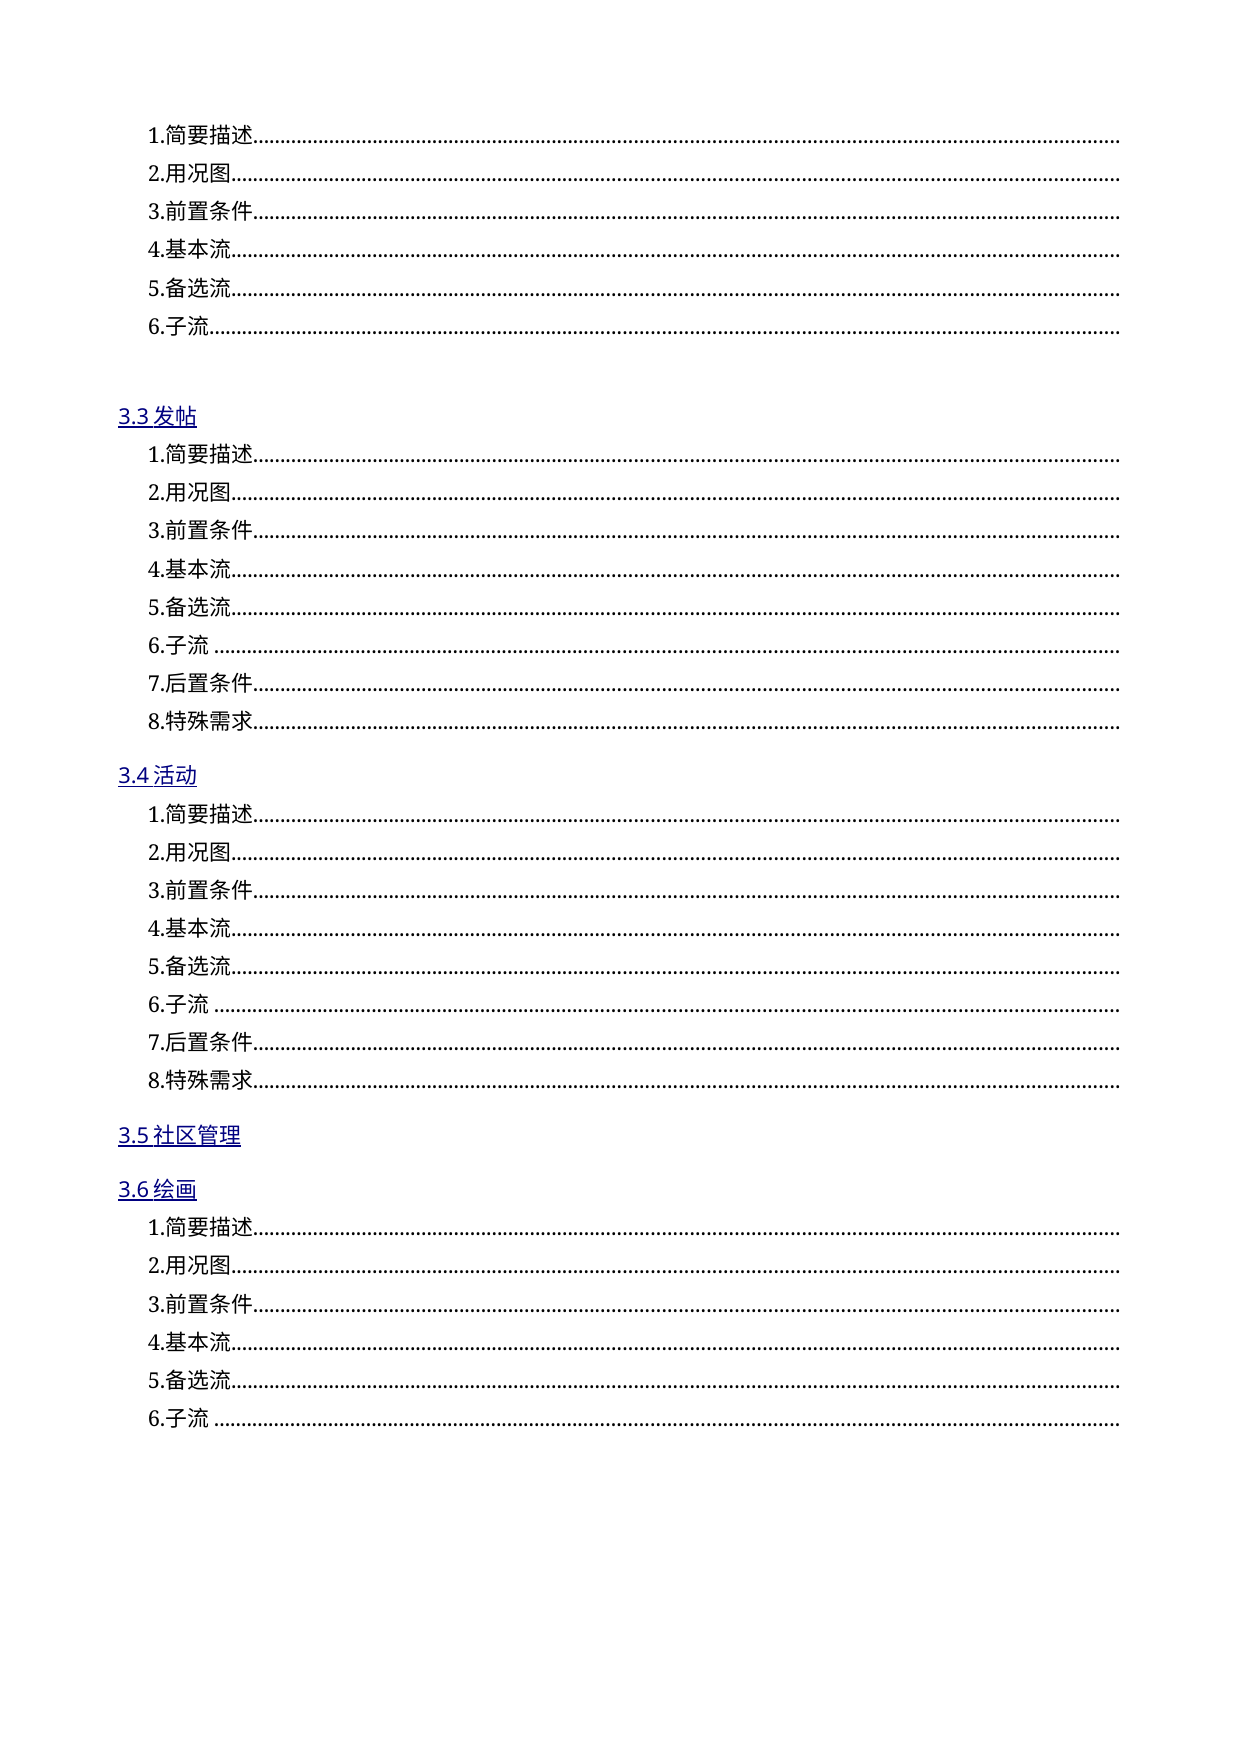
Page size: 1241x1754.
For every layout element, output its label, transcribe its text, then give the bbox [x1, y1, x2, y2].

text 1.简要描述 [148, 118, 1122, 150]
text 8.特殊需求 [148, 1063, 1122, 1095]
text 3.6绘画 [118, 1172, 1122, 1204]
text 6.子流 [148, 1401, 1122, 1433]
text 6.子流 [148, 628, 1122, 660]
text 4.基本流 [148, 1325, 1122, 1357]
text 8.特殊需求 [148, 704, 1122, 736]
text 2.用况图 [148, 835, 1122, 867]
text 5.备选流 [148, 949, 1122, 981]
text 3.前置条件 [148, 1287, 1122, 1318]
text 3.前置条件 [148, 194, 1122, 226]
text 1.简要描述 [148, 797, 1122, 828]
text 5.备选流 [148, 271, 1122, 302]
text 3.3发帖 [118, 363, 1122, 431]
text 2.用况图 [148, 156, 1122, 188]
text 5.备选流 [148, 590, 1122, 622]
text 2.用况图 [148, 1248, 1122, 1280]
text 6.子流 [148, 309, 1122, 341]
text 7.后置条件 [148, 666, 1122, 698]
text 3.4活动 [118, 758, 1122, 790]
text 7.后置条件 [148, 1025, 1122, 1057]
text 3.前置条件 [148, 873, 1122, 905]
text 1.简要描述 [148, 1210, 1122, 1242]
text 2.用况图 [148, 475, 1122, 507]
text 3.前置条件 [148, 513, 1122, 545]
text 4.基本流 [148, 232, 1122, 264]
text 3.5社区管理 [118, 1118, 1122, 1150]
text 6.子流 [148, 987, 1122, 1019]
text 1.简要描述 [148, 437, 1122, 469]
text 5.备选流 [148, 1363, 1122, 1395]
text 4.基本流 [148, 552, 1122, 583]
text 4.基本流 [148, 911, 1122, 943]
